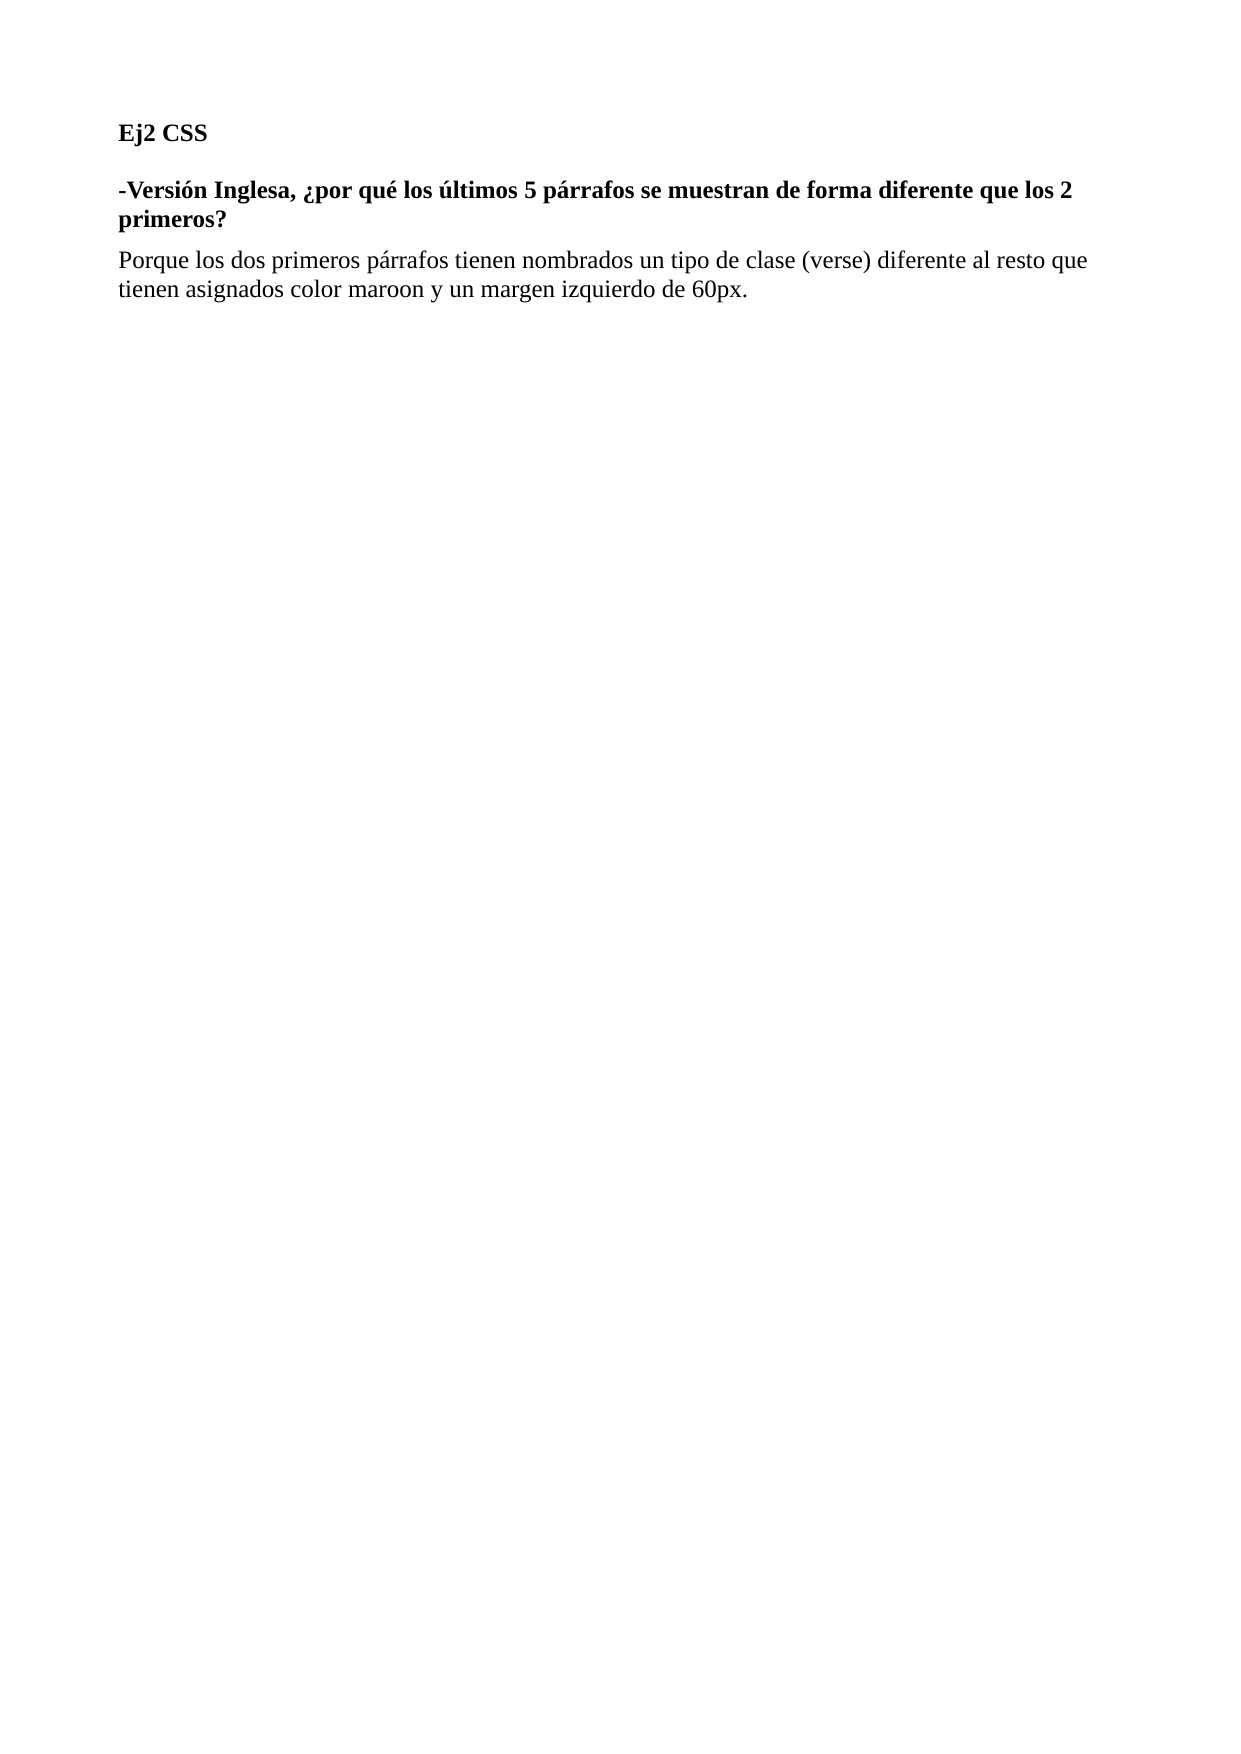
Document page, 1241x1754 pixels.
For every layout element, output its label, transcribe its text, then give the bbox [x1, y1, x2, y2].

text Ej2 CSS [118, 118, 1122, 147]
text -Versión Inglesa, ¿por qué los últimos 5 párrafos se muestran de forma diferente que los 2 primeros? [118, 176, 1122, 233]
text Porque los dos primeros párrafos tienen nombrados un tipo de clase (verse) diferente al resto que tienen asignados color maroon y un margen izquierdo de 60px. [118, 246, 1122, 303]
